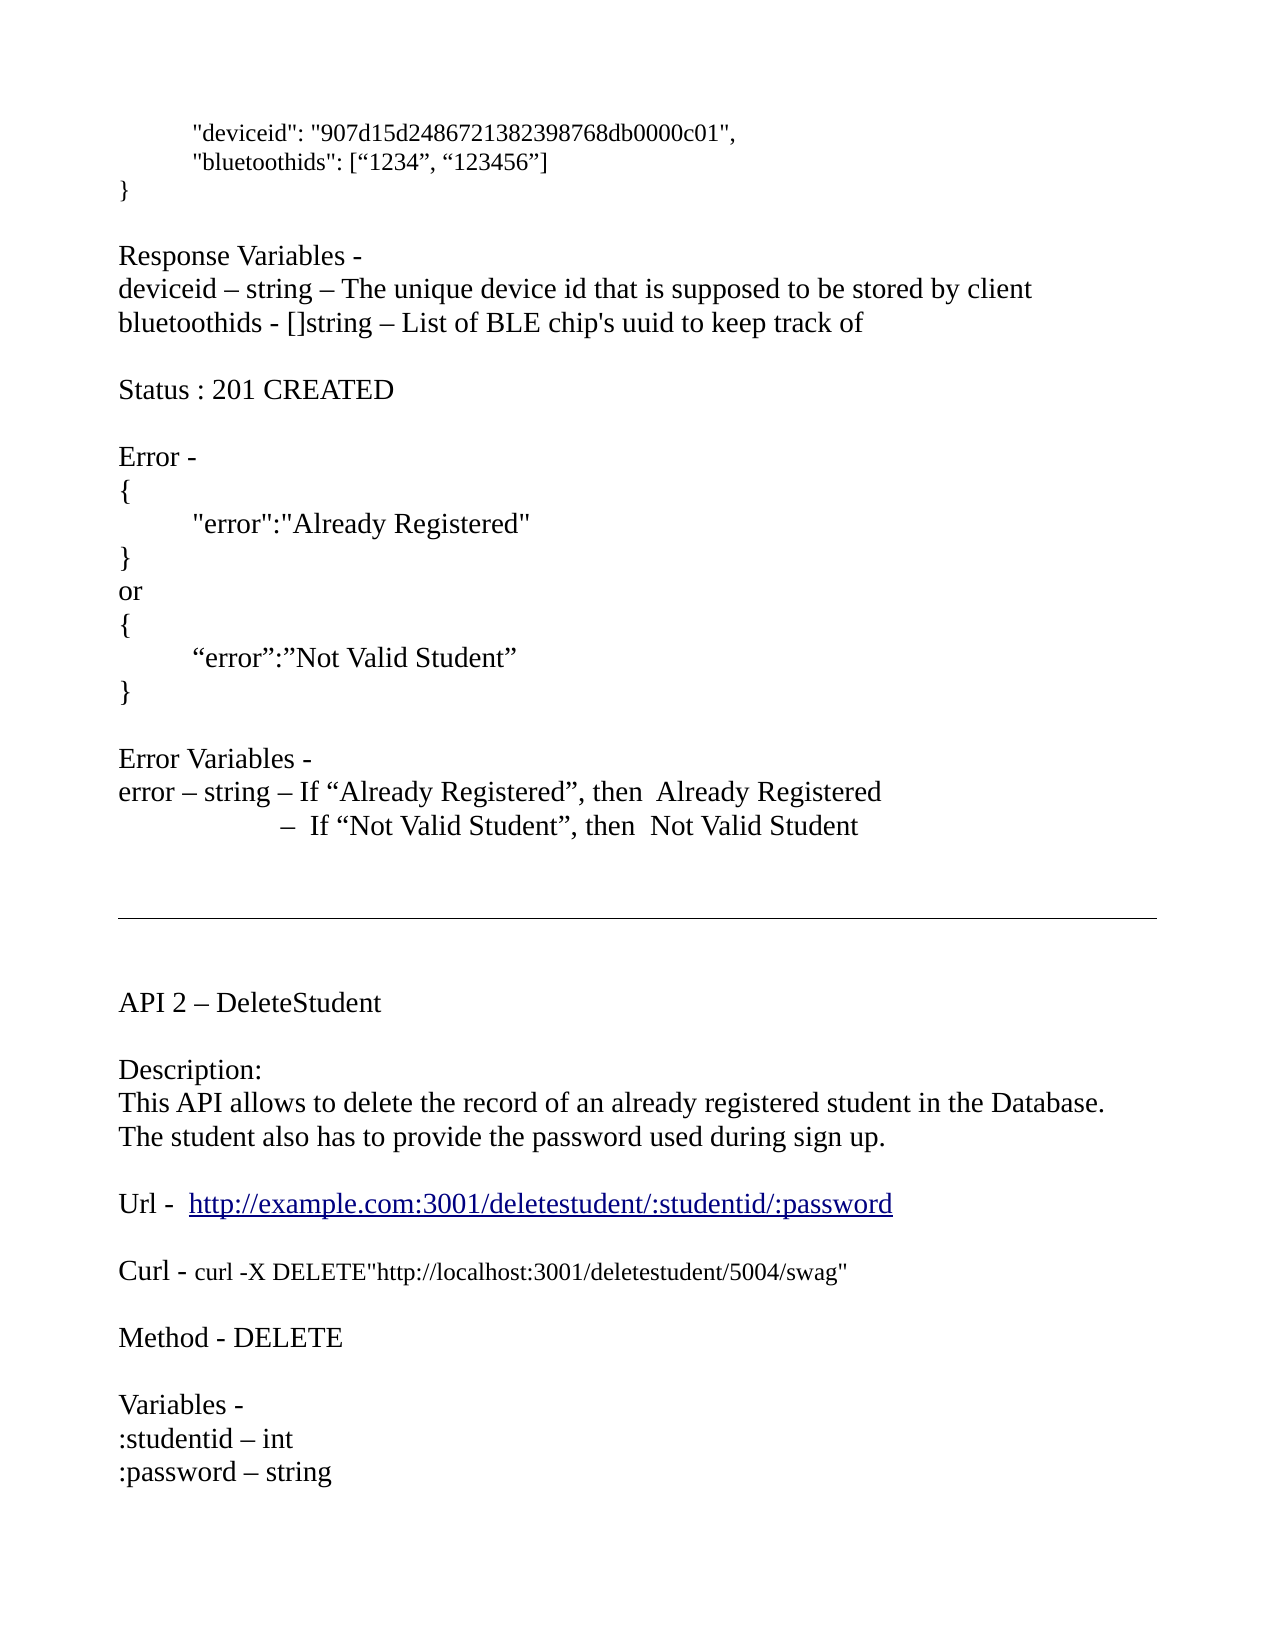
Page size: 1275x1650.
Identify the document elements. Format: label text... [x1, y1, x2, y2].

text Description: [118, 1052, 1157, 1085]
text “error”:”Not Valid Student” [118, 640, 1157, 674]
text Error - [118, 439, 1157, 473]
text :studentid – int [118, 1421, 1157, 1454]
text deviceid – string – The unique device id that is supposed to be stored by client [118, 271, 1157, 305]
text Curl - curl -X DELETE"http://localhost:3001/deletestudent/5004/swag" [118, 1253, 1157, 1287]
text Error Variables - [118, 741, 1157, 774]
text error – string – If “Already Registered”, then Already Registered [118, 774, 1157, 808]
text or [118, 573, 1157, 607]
text } [118, 176, 1157, 204]
text Url - http://example.com:3001/deletestudent/:studentid/:password [118, 1186, 1157, 1219]
text { [118, 607, 1157, 640]
text "bluetoothids": [“1234”, “123456”] [118, 147, 1157, 176]
text Method - DELETE [118, 1320, 1157, 1354]
text } [118, 540, 1157, 573]
text { [118, 473, 1157, 506]
text Response Variables - [118, 238, 1157, 271]
text Variables - [118, 1387, 1157, 1421]
text This API allows to delete the record of an already registered student in the Database. [118, 1085, 1157, 1119]
text The student also has to provide the password used during sign up. [118, 1119, 1157, 1152]
text bluetoothids - []string – List of BLE chip's uuid to keep track of [118, 305, 1157, 338]
text Status : 201 CREATED [118, 372, 1157, 406]
text "deviceid": "907d15d2486721382398768db0000c01", [118, 118, 1157, 147]
text :password – string [118, 1454, 1157, 1488]
text } [118, 674, 1157, 707]
text API 2 – DeleteStudent [118, 985, 1157, 1018]
text – If “Not Valid Student”, then Not Valid Student [118, 808, 1157, 842]
text "error":"Already Registered" [118, 506, 1157, 540]
